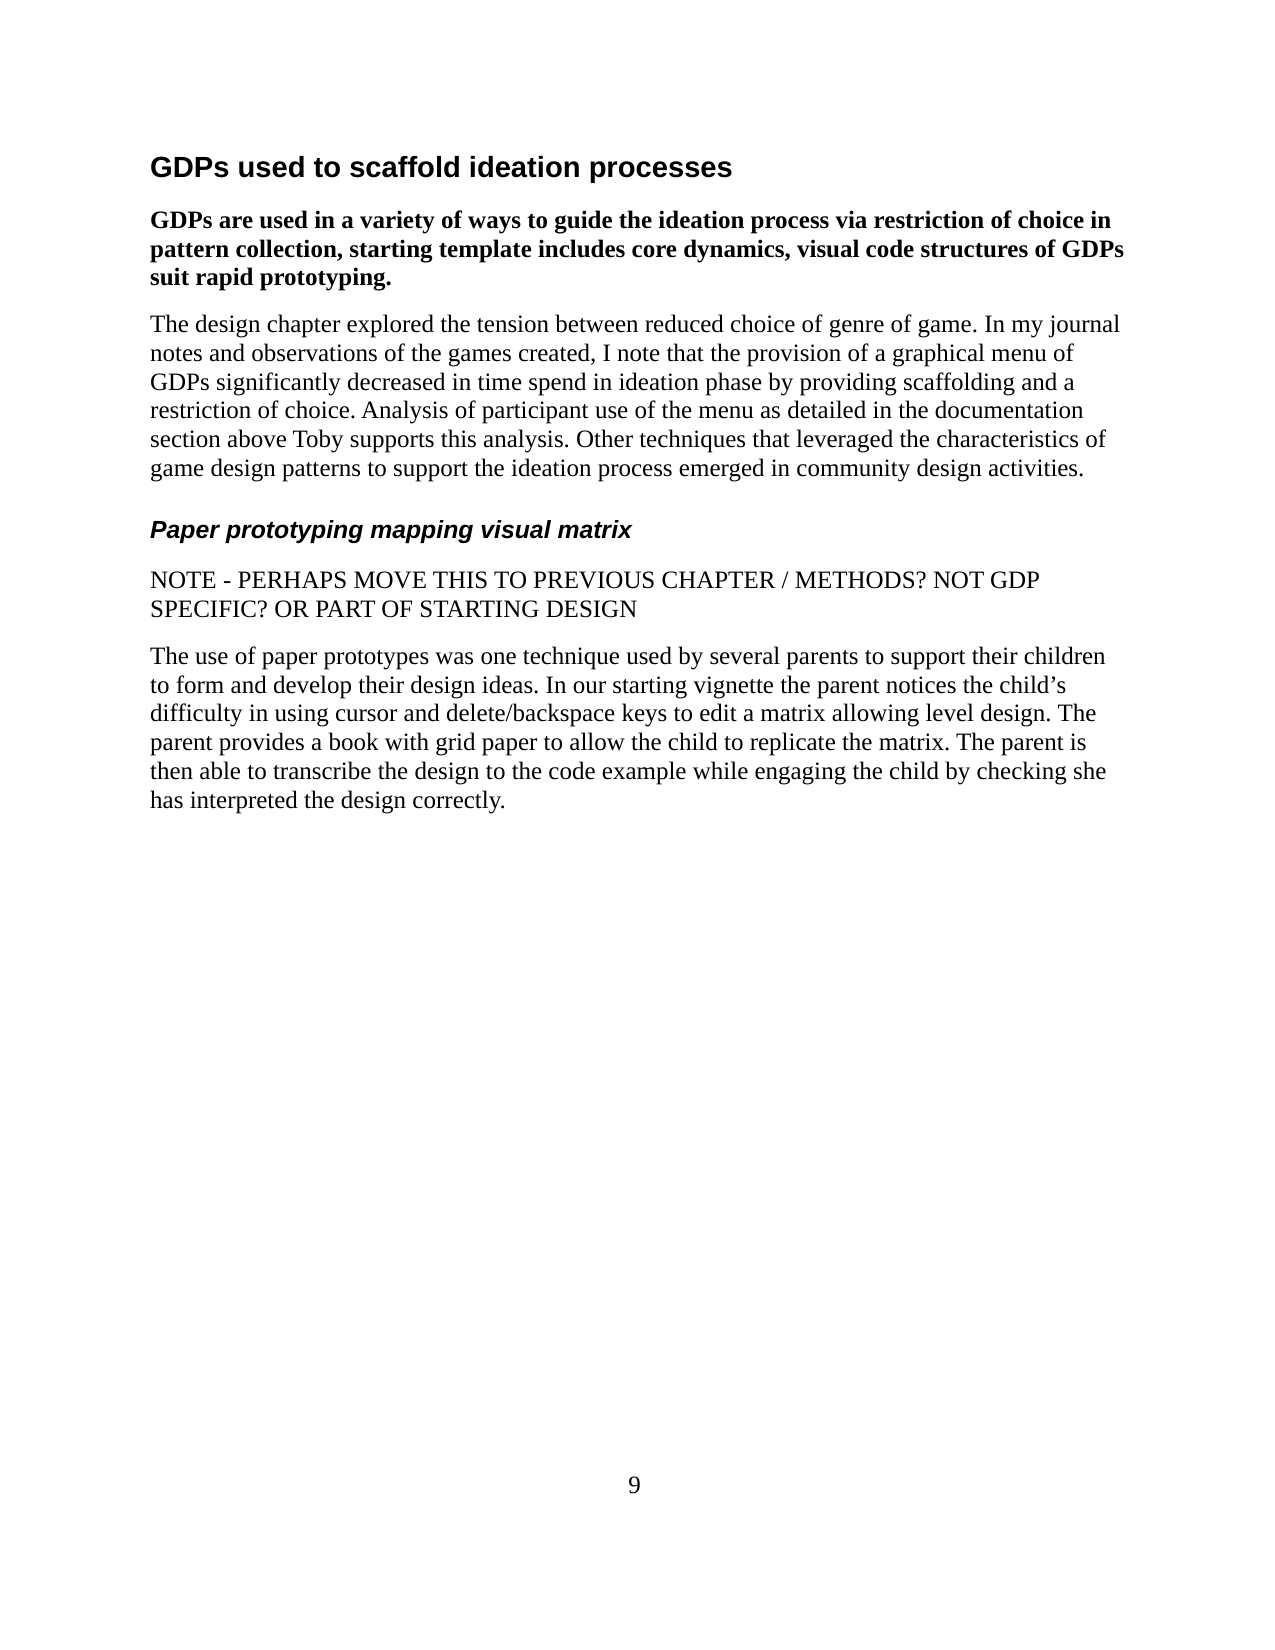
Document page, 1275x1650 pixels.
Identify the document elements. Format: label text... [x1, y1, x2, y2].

text The use of paper prototypes was one technique used by several parents to support their children to form and develop their design ideas. In our starting vignette the parent notices the child’s difficulty in using cursor and delete/backspace keys to edit a matrix allowing level design. The parent provides a book with grid paper to allow the child to replicate the matrix. The parent is then able to transcribe the design to the code example while engaging the child by checking she has interpreted the design correctly. [150, 641, 1125, 813]
text NOTE - PERHAPS MOVE THIS TO PREVIOUS CHAPTER / METHODS? NOT GDP SPECIFIC? OR PART OF STARTING DESIGN [150, 566, 1125, 623]
text GDPs are used in a variety of ways to guide the ideation process via restriction of choice in pattern collection, starting template includes core dynamics, visual code structures of GDPs suit rapid prototyping. [150, 205, 1125, 291]
subtitle GDPs used to scaffold ideation processes [150, 150, 1125, 183]
text The design chapter explored the tension between reduced choice of genre of game. In my journal notes and observations of the games created, I note that the provision of a graphical menu of GDPs significantly decreased in time spend in ideation phase by providing scaffolding and a restriction of choice. Analysis of participant use of the menu as detailed in the documentation section above Toby supports this analysis. Other techniques that leveraged the characteristics of game design patterns to support the ideation process emerged in community design activities. [150, 309, 1125, 482]
subtitle Paper prototyping mapping visual matrix [150, 516, 1125, 544]
